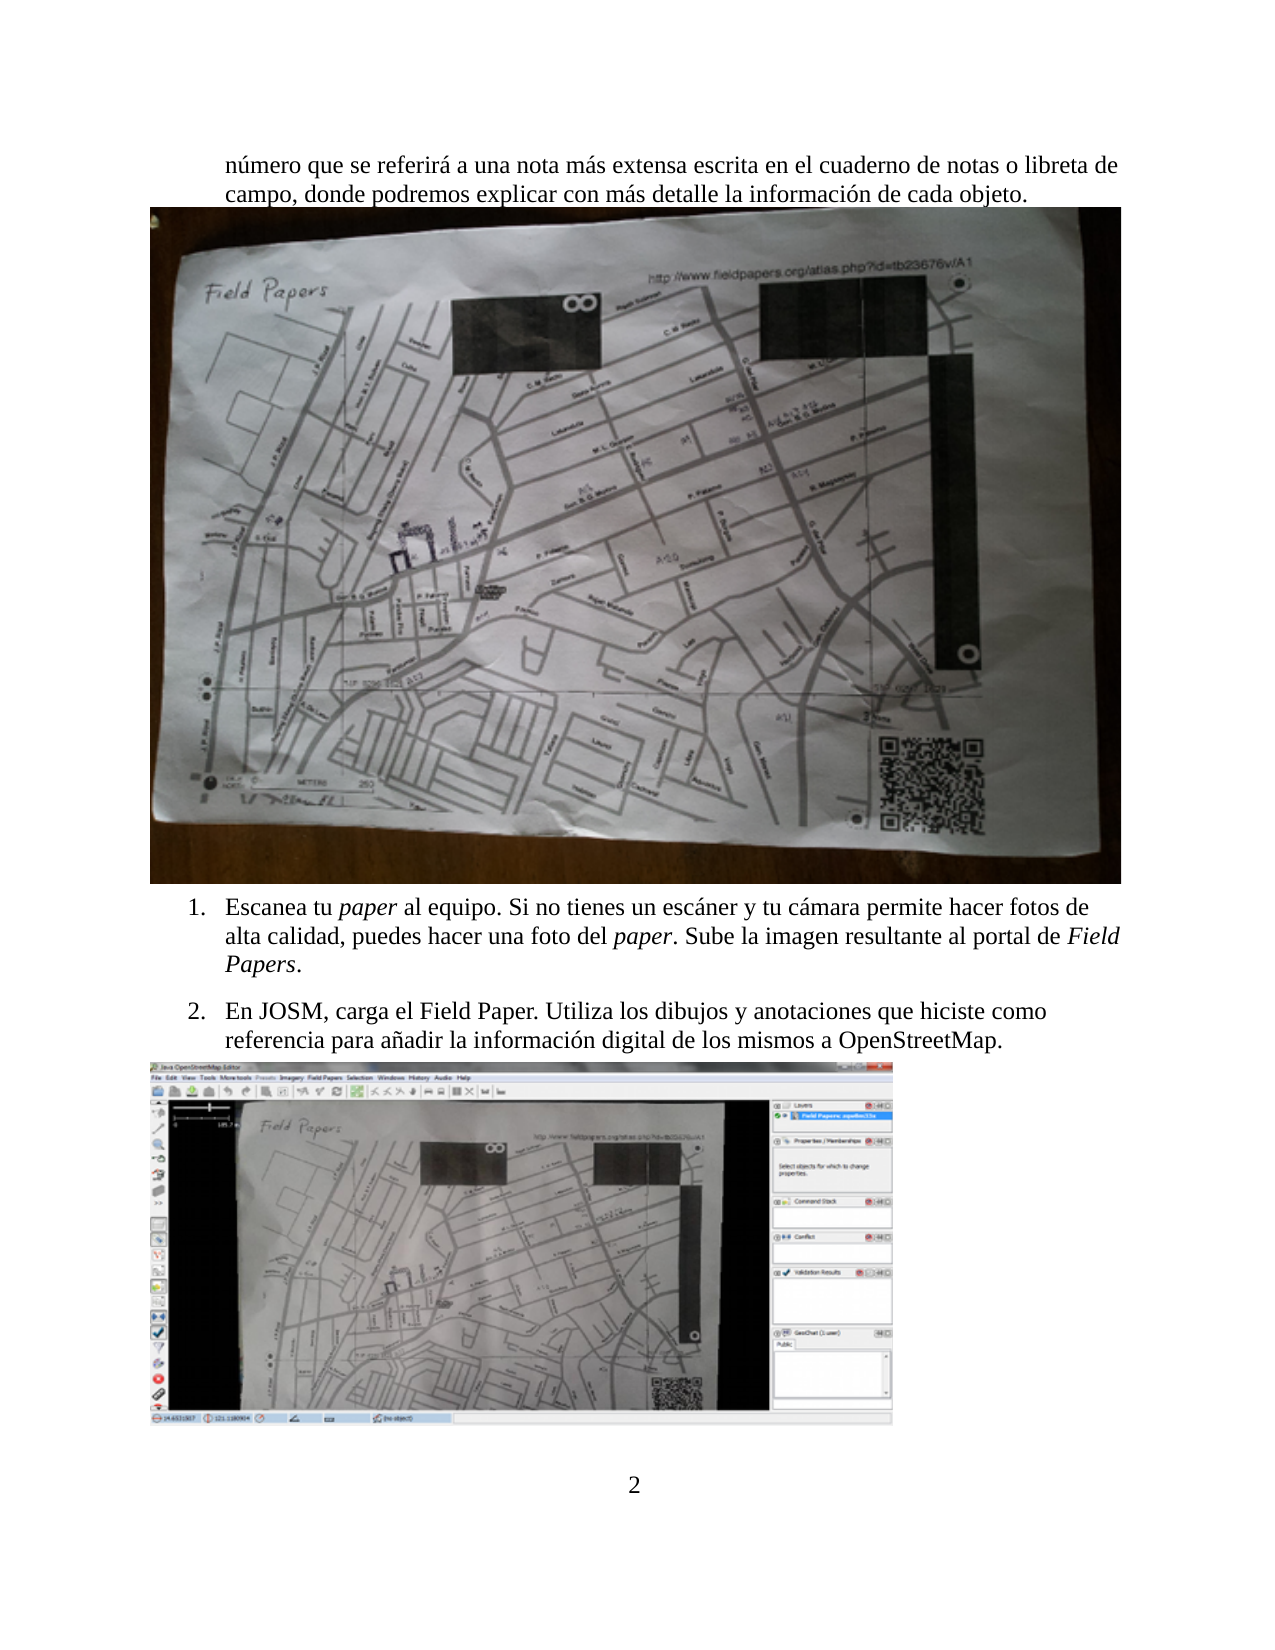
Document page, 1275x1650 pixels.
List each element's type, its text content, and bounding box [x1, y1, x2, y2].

list número que se referirá a una nota más extensa escrita en el cuaderno de notas o libreta de campo, donde podremos explicar con más detalle la información de cada objeto. [187, 150, 1125, 207]
picture [150, 1062, 893, 1426]
picture [150, 207, 1122, 884]
list Escanea tu paper al equipo. Si no tienes un escáner y tu cámara permite hacer fotos de alta calidad, puedes hacer una foto del paper. Sube la imagen resultante al portal de Field Papers. [187, 892, 1125, 978]
list En JOSM, carga el Field Paper. Utiliza los dibujos y anotaciones que hiciste como referencia para añadir la información digital de los mismos a OpenStreetMap. [187, 996, 1125, 1054]
